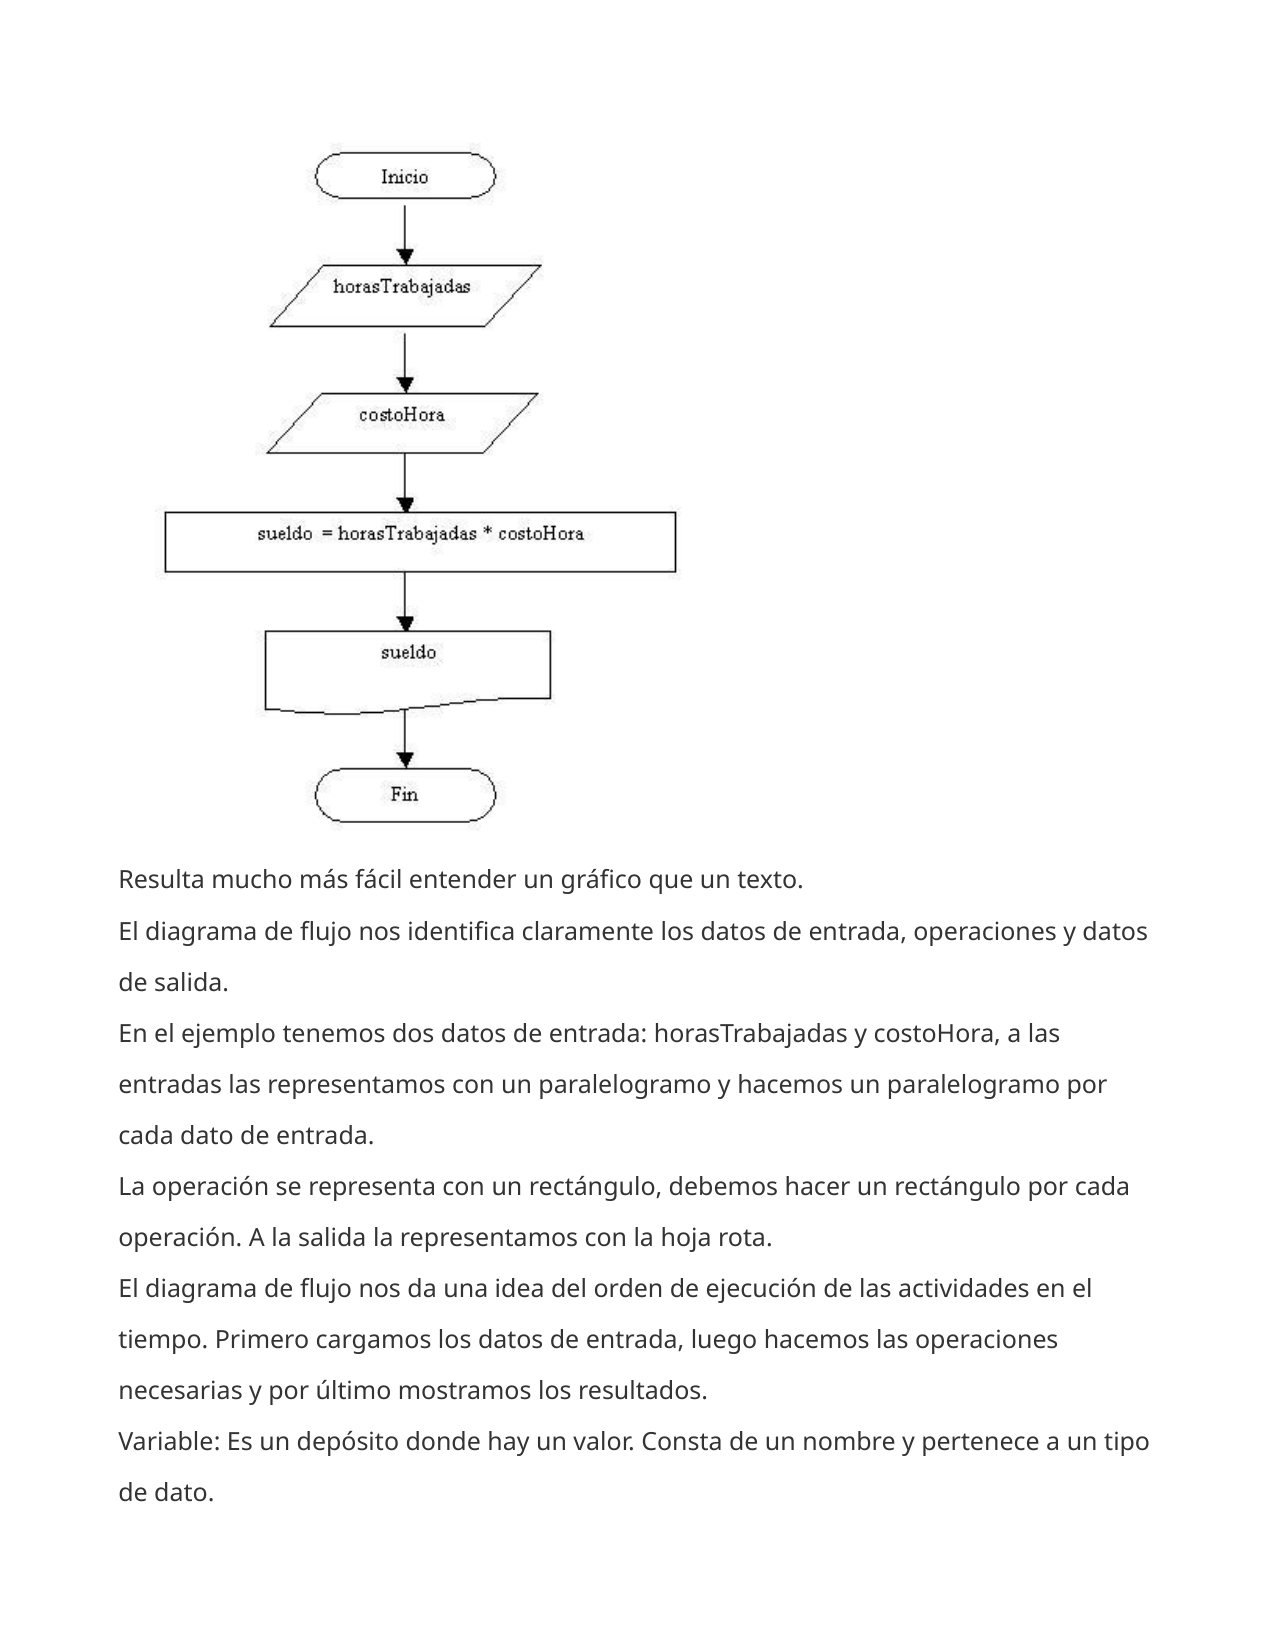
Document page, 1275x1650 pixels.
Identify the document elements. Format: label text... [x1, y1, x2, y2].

text Resulta mucho más fácil entender un gráfico que un texto. El diagrama de flujo nos identifica claramente los datos de entrada, operaciones y datos de salida. En el ejemplo tenemos dos datos de entrada: horasTrabajadas y costoHora, a las entradas las representamos con un paralelogramo y hacemos un paralelogramo por cada dato de entrada. La operación se representa con un rectángulo, debemos hacer un rectángulo por cada operación. A la salida la representamos con la hoja rota. [118, 862, 1157, 1253]
text Variable: Es un depósito donde hay un valor. Consta de un nombre y pertenece a un tipo de dato. [118, 1424, 1157, 1509]
picture [118, 118, 711, 848]
text El diagrama de flujo nos da una idea del orden de ejecución de las actividades en el tiempo. Primero cargamos los datos de entrada, luego hacemos las operaciones necesarias y por último mostramos los resultados. [118, 1271, 1157, 1407]
